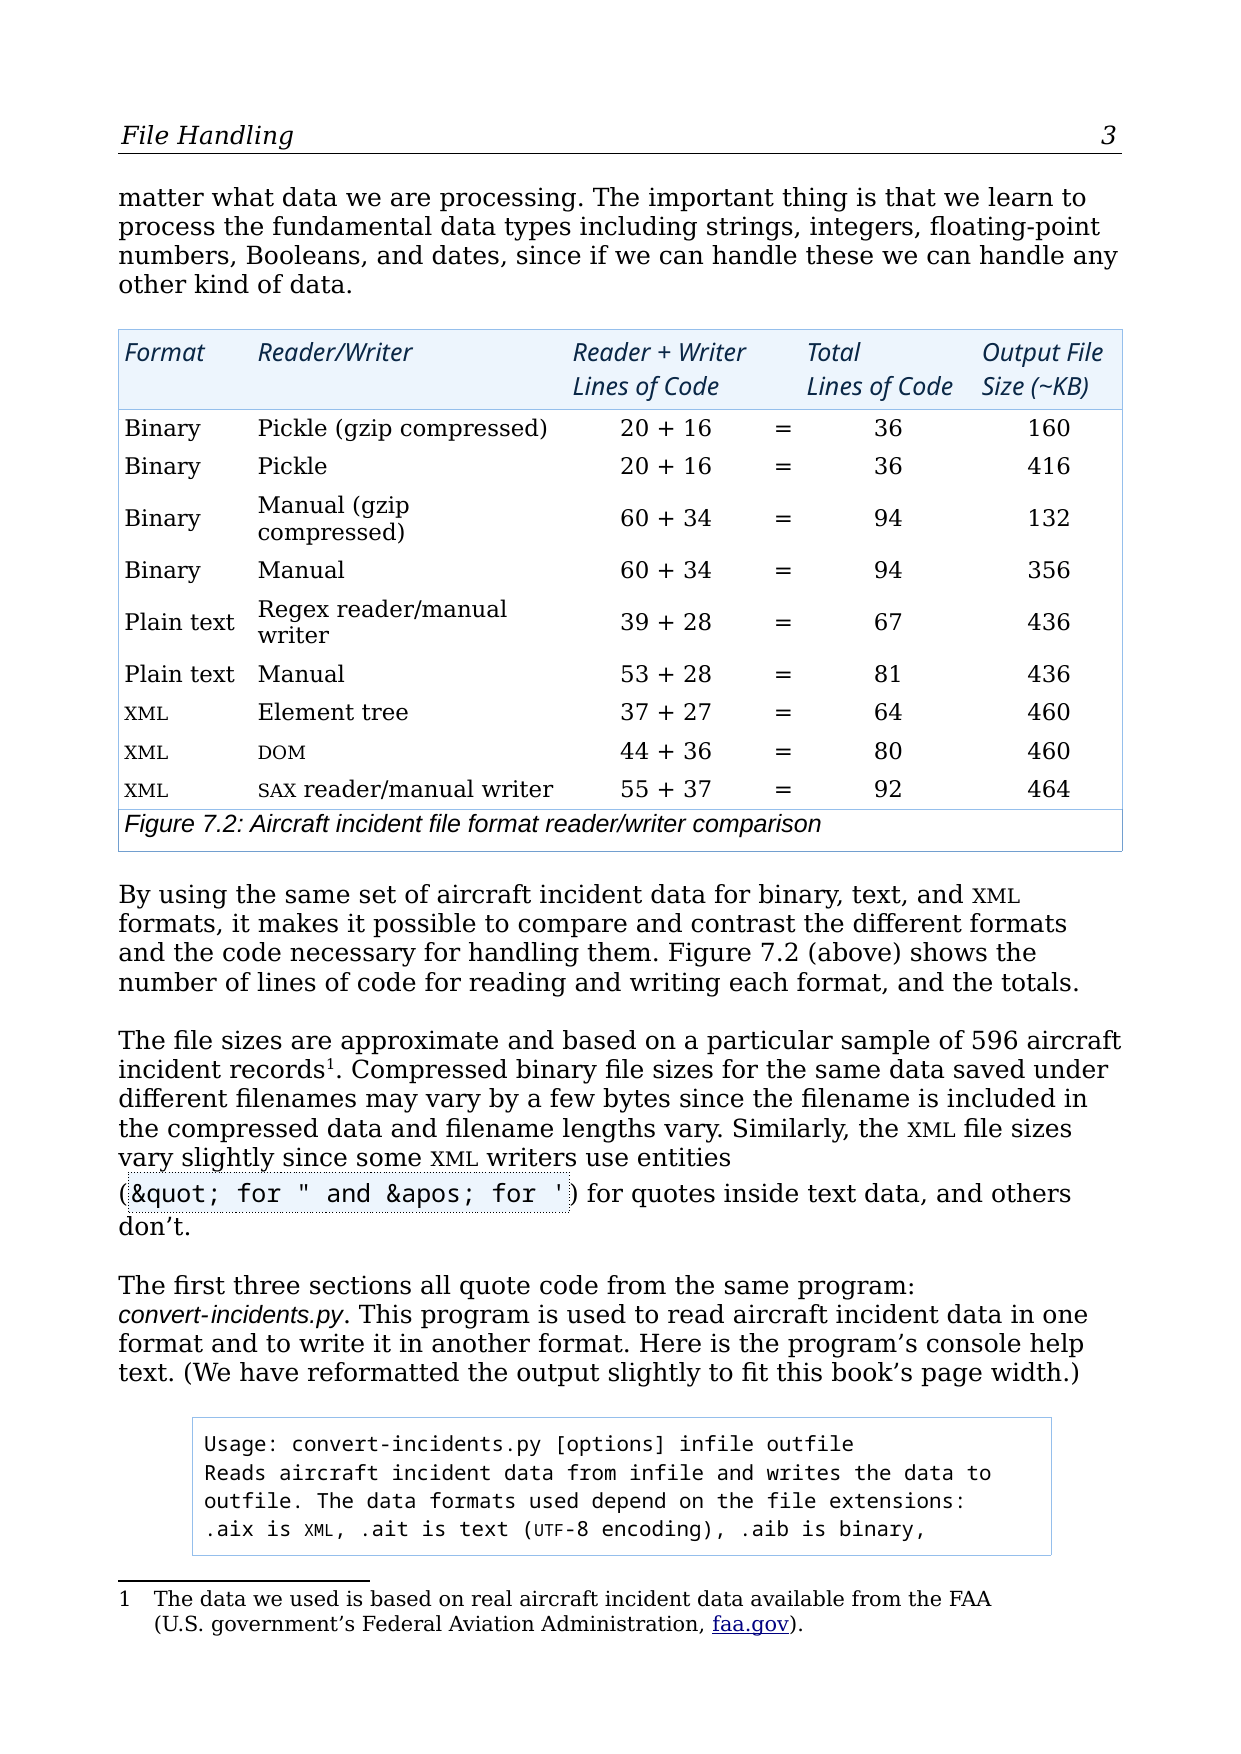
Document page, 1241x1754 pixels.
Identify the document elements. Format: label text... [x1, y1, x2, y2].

table_header Reader/Writer [251, 330, 567, 409]
table_cell 39 + 28 [567, 590, 766, 655]
table_cell Regex reader/manual writer [251, 590, 567, 655]
table_cell 94 [801, 486, 976, 551]
table_cell Binary [119, 410, 251, 448]
table_header [766, 330, 801, 409]
table_cell 20 + 16 [567, 448, 766, 486]
text The file sizes are approximate and based on a particular sample of 596 aircraft incident records. Compressed binary file sizes for the same data saved under different filenames may vary by a few bytes since the filename is included in the compressed data and filename lengths vary. Similarly, the xml file sizes vary slightly since some xml writers use entities (&quot; for " and &apos; for ') for quotes inside text data, and others don’t. [118, 1026, 1122, 1241]
text The data we used is based on real aircraft incident data available from the FAA (U.S. government’s Federal Aviation Administration, faa.gov). [118, 1587, 1122, 1636]
table_cell xml [119, 694, 251, 732]
table_cell 132 [976, 486, 1122, 551]
table_cell = [766, 771, 801, 809]
table_cell 55 + 37 [567, 771, 766, 809]
table_cell xml [119, 732, 251, 771]
table_header Format [119, 330, 251, 409]
table_cell Plain text [119, 655, 251, 694]
text matter what data we are processing. The important thing is that we learn to process the fundamental data types including strings, integers, floating-point numbers, Booleans, and dates, since if we can handle these we can handle any other kind of data. [118, 183, 1122, 299]
table_header Output File Size (~KB) [976, 330, 1122, 409]
table_cell 416 [976, 448, 1122, 486]
table_cell 436 [976, 655, 1122, 694]
table_header Total Lines of Code [801, 330, 976, 409]
table_cell Pickle (gzip compressed) [251, 410, 567, 448]
table_cell = [766, 694, 801, 732]
table_cell 60 + 34 [567, 551, 766, 590]
table_cell 36 [801, 448, 976, 486]
table_cell 80 [801, 732, 976, 771]
table_cell xml [119, 771, 251, 809]
table_header Reader + Writer Lines of Code [567, 330, 766, 409]
table_cell Figure 7.2: Aircraft incident file format reader/writer comparison [119, 810, 1122, 851]
table_cell = [766, 410, 801, 448]
table_cell 20 + 16 [567, 410, 766, 448]
table_cell Manual [251, 655, 567, 694]
table_cell 92 [801, 771, 976, 809]
text Reads aircraft incident data from infile and writes the data to outfile. The data formats used depend on the file extensions: [193, 1446, 1051, 1503]
table_cell 60 + 34 [567, 486, 766, 551]
text Usage: convert-incidents.py [options] infile outfile [193, 1418, 1051, 1446]
table_cell 53 + 28 [567, 655, 766, 694]
table_cell Manual [251, 551, 567, 590]
table_cell sax reader/manual writer [251, 771, 567, 809]
table_cell 464 [976, 771, 1122, 809]
table_cell Binary [119, 551, 251, 590]
table_cell = [766, 732, 801, 771]
table_cell 160 [976, 410, 1122, 448]
table_cell 67 [801, 590, 976, 655]
table_cell Plain text [119, 590, 251, 655]
table_cell 436 [976, 590, 1122, 655]
table_cell 94 [801, 551, 976, 590]
table_cell 64 [801, 694, 976, 732]
table_cell Binary [119, 448, 251, 486]
table_cell 37 + 27 [567, 694, 766, 732]
table_cell Manual (gzip compressed) [251, 486, 567, 551]
table_cell = [766, 448, 801, 486]
table_cell = [766, 551, 801, 590]
table_cell = [766, 590, 801, 655]
table_cell Element tree [251, 694, 567, 732]
table_cell Binary [119, 486, 251, 551]
table_cell 81 [801, 655, 976, 694]
table_cell 44 + 36 [567, 732, 766, 771]
text The first three sections all quote code from the same program: convert‑incidents.py. This program is used to read aircraft incident data in one format and to write it in another format. Here is the program’s console help text. (We have reformatted the output slightly to fit this book’s page width.) [118, 1271, 1122, 1388]
table_cell 460 [976, 732, 1122, 771]
table_cell 36 [801, 410, 976, 448]
text .aix is xml, .ait is text (utf-8 encoding), .aib is binary, [193, 1503, 1051, 1555]
table_cell 460 [976, 694, 1122, 732]
table_cell = [766, 655, 801, 694]
text By using the same set of aircraft incident data for binary, text, and xml formats, it makes it possible to compare and contrast the different formats and the code necessary for handling them. Figure 7.2 (above) shows the number of lines of code for reading and writing each format, and the totals. [118, 880, 1122, 997]
table_cell = [766, 486, 801, 551]
table_cell dom [251, 732, 567, 771]
table_cell Pickle [251, 448, 567, 486]
table_cell 356 [976, 551, 1122, 590]
